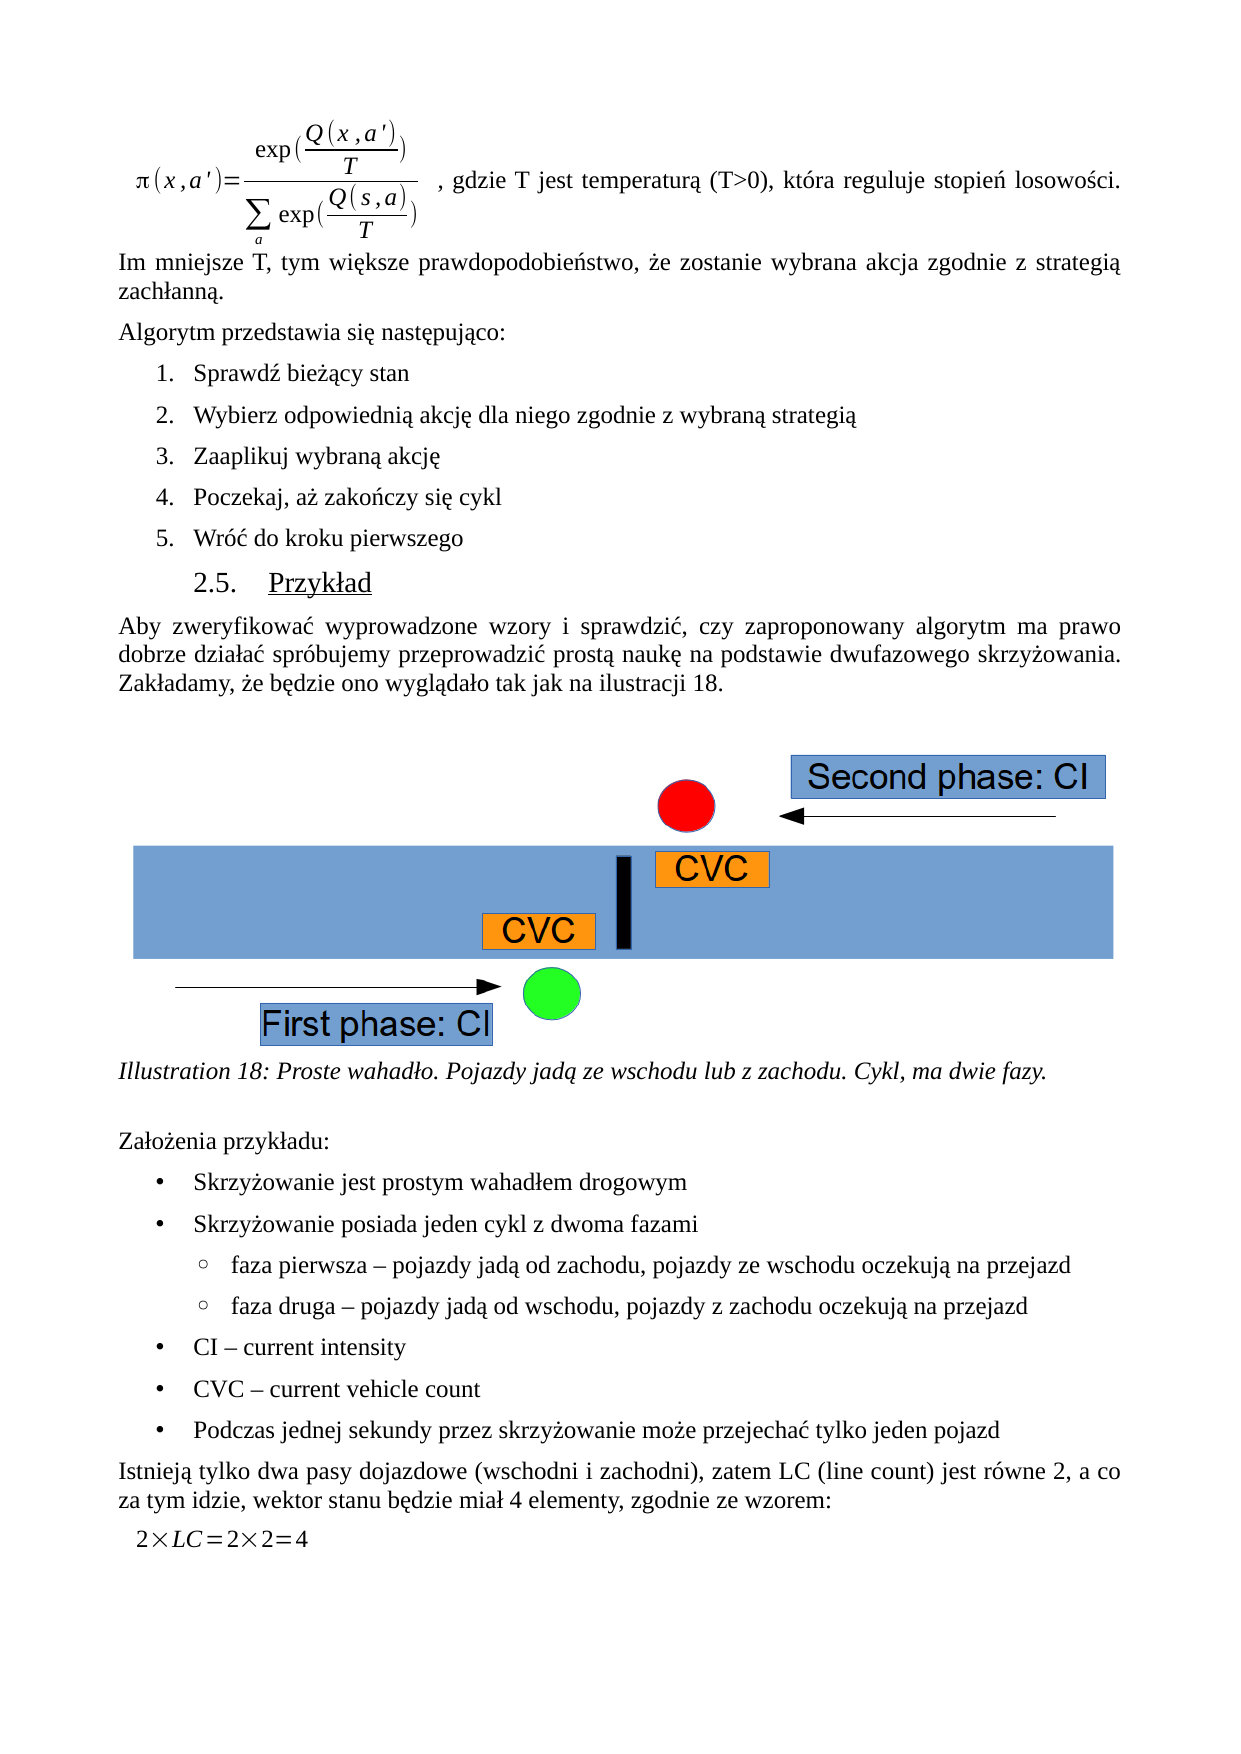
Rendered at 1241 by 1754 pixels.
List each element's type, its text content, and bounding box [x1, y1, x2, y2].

picture [118, 722, 1123, 1057]
list faza pierwsza – pojazdy jadą od zachodu, pojazdy ze wschodu oczekują na przejazd [193, 1250, 1122, 1279]
list Podczas jednej sekundy przez skrzyżowanie może przejechać tylko jeden pojazd [156, 1415, 1122, 1444]
list CI – current intensity [156, 1332, 1122, 1361]
text Illustration 18: Proste wahadło. Pojazdy jadą ze wschodu lub z zachodu. Cykl, ma dwie fazy. [118, 1057, 1122, 1085]
list Przykład [193, 565, 1122, 598]
list Wybierz odpowiednią akcję dla niego zgodnie z wybraną strategią [156, 400, 1122, 428]
list Poczekaj, aż zakończy się cykl [156, 482, 1122, 511]
list Sprawdź bieżący stan [156, 358, 1122, 387]
text Aby zweryfikować wyprowadzone wzory i sprawdzić, czy zaproponowany algorytm ma prawo dobrze działać spróbujemy przeprowadzić prostą naukę na podstawie dwufazowego skrzyżowania. Zakładamy, że będzie ono wyglądało tak jak na ilustracji 18. [118, 611, 1122, 697]
list Skrzyżowanie jest prostym wahadłem drogowym [156, 1167, 1122, 1196]
list Wróć do kroku pierwszego [156, 523, 1122, 552]
text Założenia przykładu: [118, 1126, 1122, 1155]
list faza druga – pojazdy jadą od wschodu, pojazdy z zachodu oczekują na przejazd [193, 1291, 1122, 1320]
list Skrzyżowanie posiada jeden cykl z dwoma fazami [156, 1209, 1122, 1237]
list CVC – current vehicle count [156, 1374, 1122, 1402]
text , gdzie T jest temperaturą (T>0), która reguluje stopień losowości. Im mniejsze T, tym większe prawdopodobieństwo, że zostanie wybrana akcja zgodnie z strategią zachłanną. [118, 118, 1122, 305]
list Zaaplikuj wybraną akcję [156, 441, 1122, 470]
text Algorytm przedstawia się następująco: [118, 317, 1122, 346]
text Istnieją tylko dwa pasy dojazdowe (wschodni i zachodni), zatem LC (line count) jest równe 2, a co za tym idzie, wektor stanu będzie miał 4 elementy, zgodnie ze wzorem: [118, 1456, 1122, 1514]
